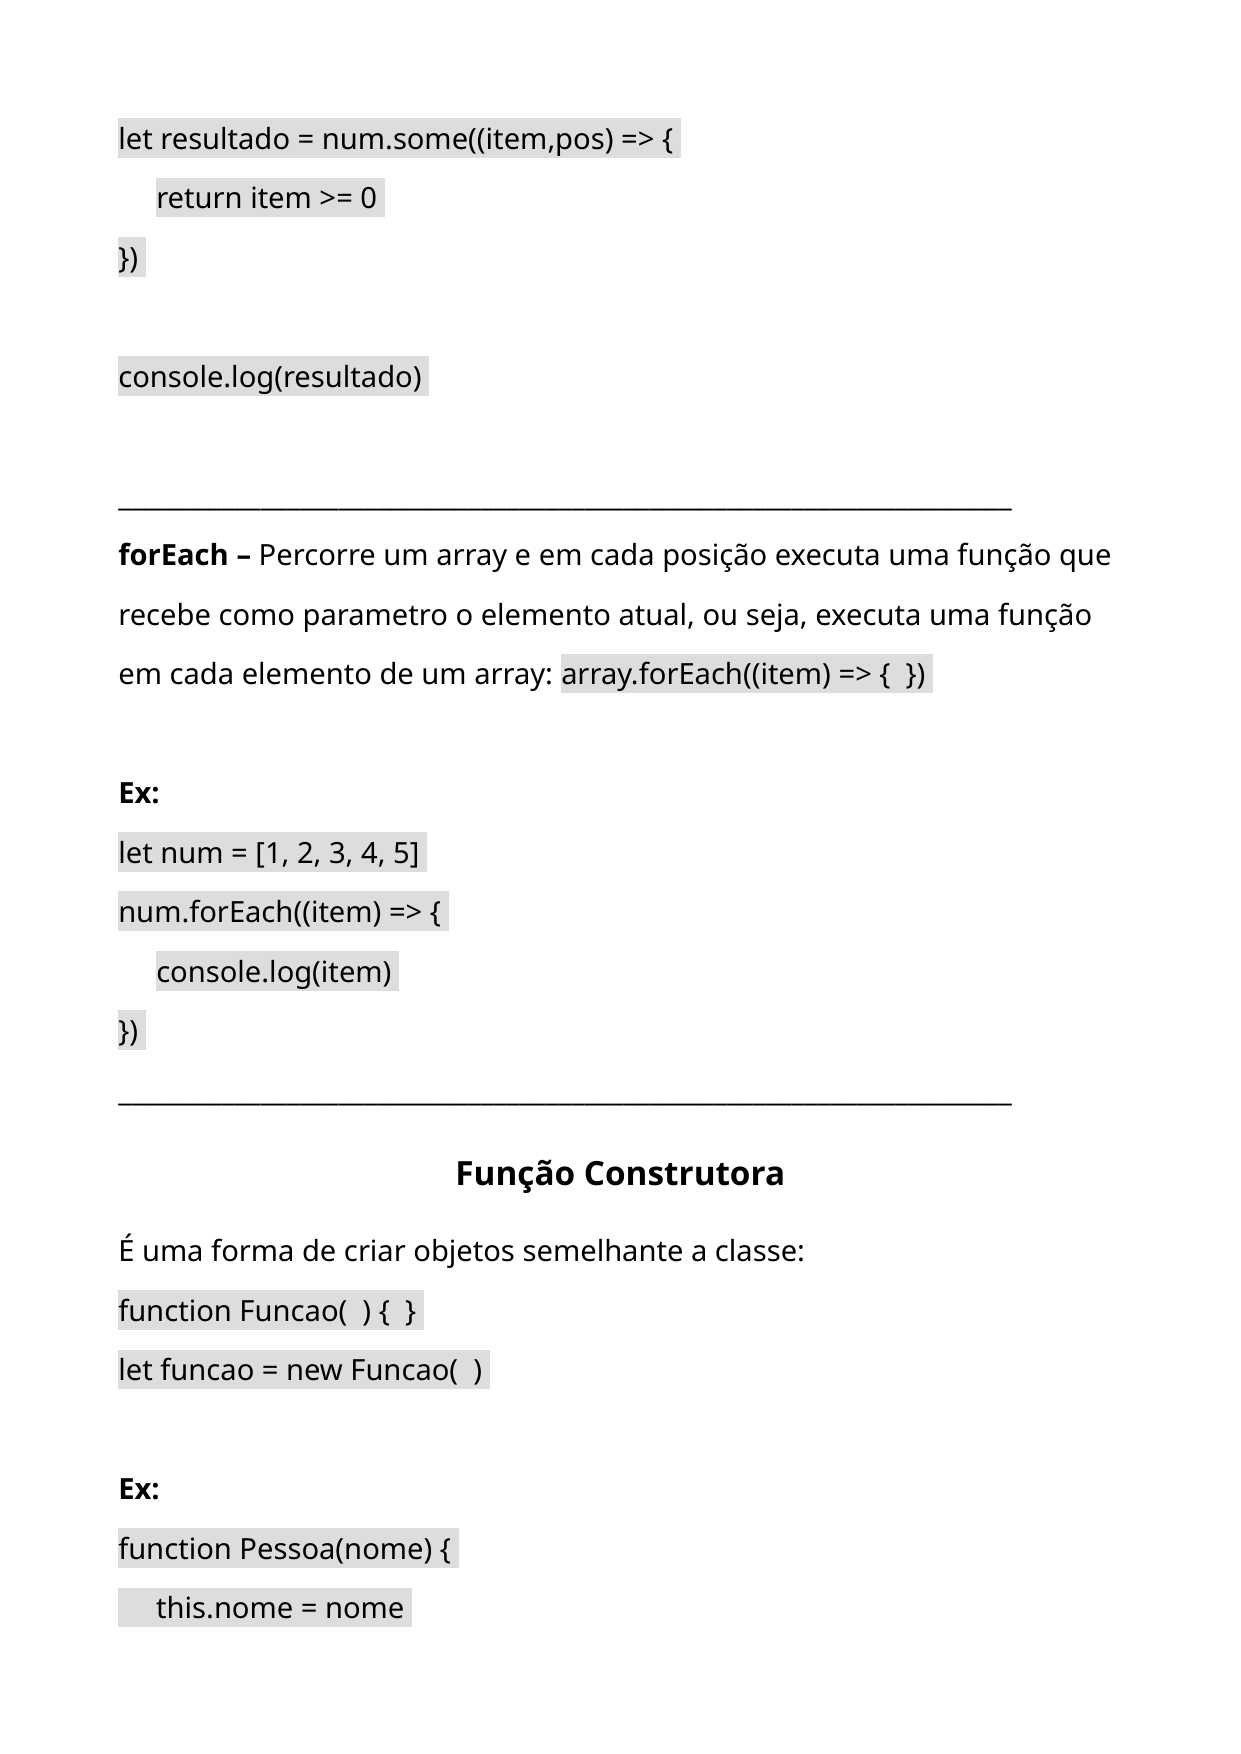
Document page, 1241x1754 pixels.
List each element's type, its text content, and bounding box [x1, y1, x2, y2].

text let funcao = new Funcao( ) [118, 1350, 1122, 1389]
text }) [118, 1010, 1122, 1050]
text console.log(item) [118, 951, 1122, 991]
text Ex: [118, 772, 1122, 812]
text É uma forma de criar objetos semelhante a classe: [118, 1231, 1122, 1270]
text _____________________________________________________________________ [118, 475, 1122, 515]
text this.nome = nome [118, 1588, 1122, 1627]
text Ex: [118, 1469, 1122, 1508]
text let resultado = num.some((item,pos) => { [118, 118, 1122, 158]
subtitle Função Construtora [118, 1150, 1122, 1196]
text }) [118, 237, 1122, 277]
text return item >= 0 [118, 178, 1122, 217]
text num.forEach((item) => { [118, 891, 1122, 931]
text let num = [1, 2, 3, 4, 5] [118, 832, 1122, 872]
text _____________________________________________________________________ [118, 1070, 1122, 1109]
text function Funcao( ) { } [118, 1290, 1122, 1330]
text console.log(resultado) [118, 356, 1122, 396]
text forEach – Percorre um array e em cada posição executa uma função que recebe como parametro o elemento atual, ou seja, executa uma função em cada elemento de um array: array.forEach((item) => { }) [118, 534, 1122, 693]
text function Pessoa(nome) { [118, 1528, 1122, 1568]
